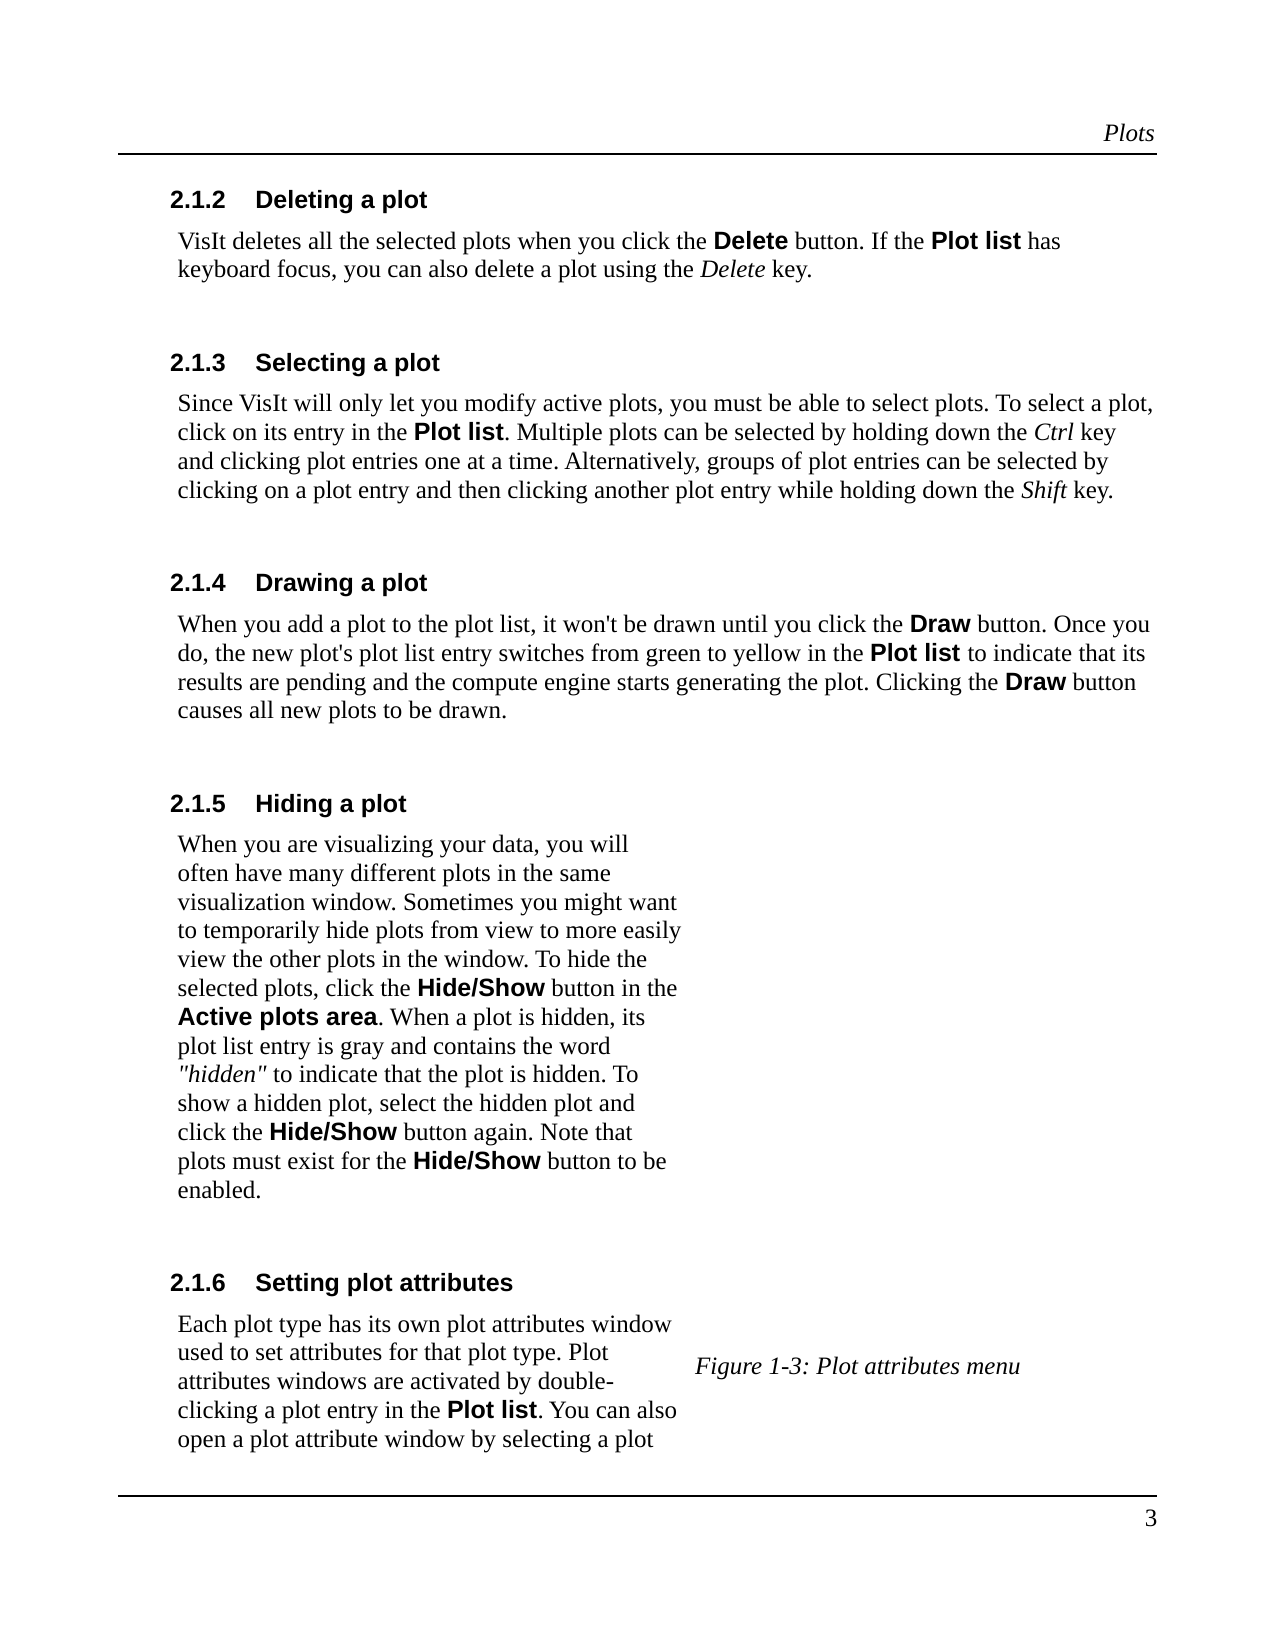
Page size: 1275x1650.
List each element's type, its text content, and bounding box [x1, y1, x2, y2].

text Figure 1-3: Plot attributes menu [695, 813, 1145, 1380]
text When you are visualizing your data, you will often have many different plots in the same visualization window. Sometimes you might want to temporarily hide plots from view to more easily view the other plots in the window. To hide the selected plots, click the Hide/Show button in the Active plots area. When a plot is hidden, its plot list entry is gray and contains the word "hidden" to indicate that the plot is hidden. To show a hidden plot, select the hidden plot and click the Hide/Show button again. Note that plots must exist for the Hide/Show button to be enabled. [177, 829, 695, 1203]
subtitle Setting plot attributes [163, 1268, 695, 1297]
subtitle Drawing a plot [163, 568, 1157, 597]
text When you add a plot to the plot list, it won't be drawn until you click the Draw button. Once you do, the new plot's plot list entry switches from green to yellow in the Plot list to indicate that its results are pending and the compute engine starts generating the plot. Clicking the Draw button causes all new plots to be drawn. [177, 609, 1157, 724]
text VisIt deletes all the selected plots when you click the Delete button. If the Plot list has keyboard focus, you can also delete a plot using the Delete key. [177, 226, 1157, 283]
subtitle Deleting a plot [163, 185, 1157, 214]
text Each plot type has its own plot attributes window used to set attributes for that plot type. Plot attributes windows are activated by double-clicking a plot entry in the Plot list. You can also open a plot attribute window by selecting a plot type from the PlotAtts (Plot Attributes) menu shown in Figure 1-3. [177, 1309, 1157, 1453]
text Since VisIt will only let you modify active plots, you must be able to select plots. To select a plot, click on its entry in the Plot list. Multiple plots can be selected by holding down the Ctrl key and clicking plot entries one at a time. Alternatively, groups of plot entries can be selected by clicking on a plot entry and then clicking another plot entry while holding down the Shift key. [177, 388, 1157, 504]
subtitle Selecting a plot [163, 348, 1157, 377]
subtitle Hiding a plot [163, 789, 1157, 817]
subtitle [695, 1380, 1145, 1404]
